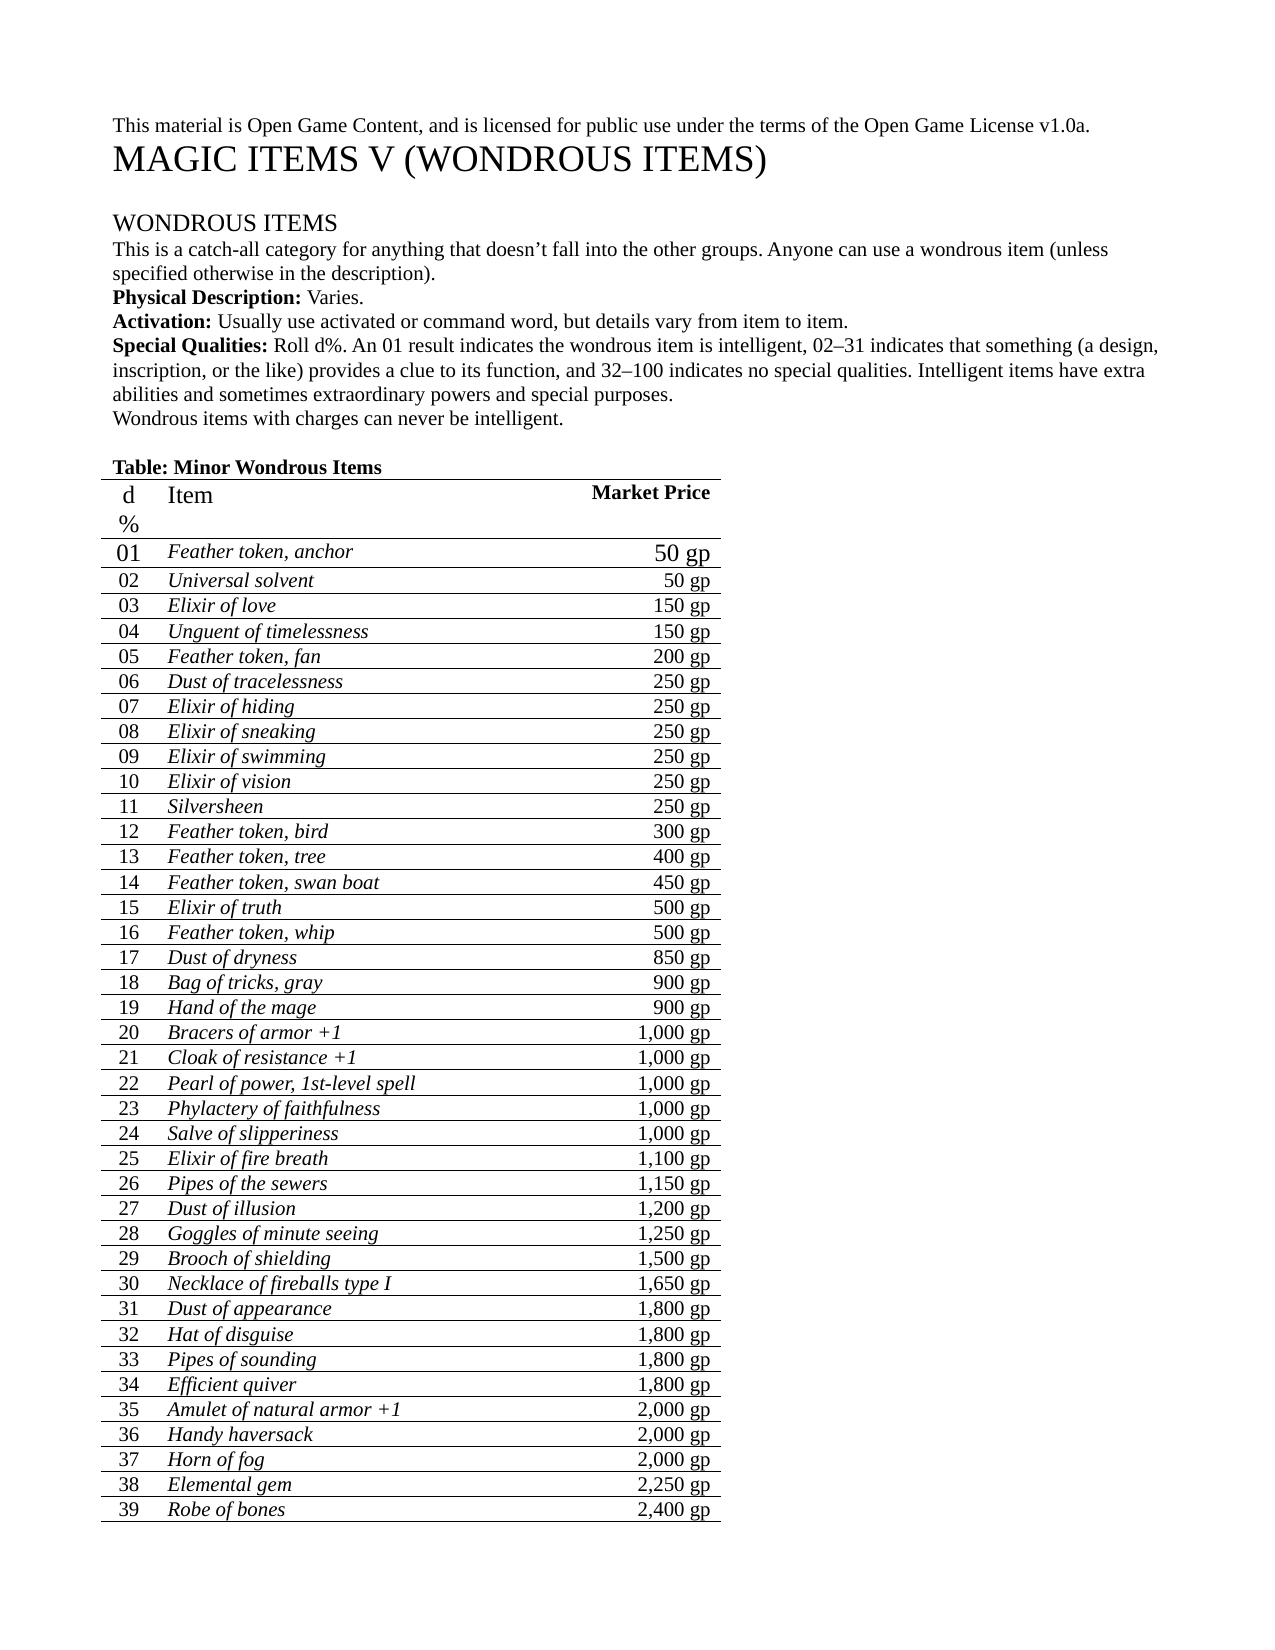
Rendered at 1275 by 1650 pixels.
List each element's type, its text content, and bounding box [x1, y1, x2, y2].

table_cell 250 gp [580, 794, 721, 818]
table_cell 250 gp [580, 669, 721, 693]
table_cell Feather token, swan boat [156, 870, 580, 894]
table_cell Pearl of power, 1st-level spell [156, 1070, 580, 1094]
table_cell Feather token, anchor [156, 539, 580, 567]
table_cell Dust of appearance [156, 1296, 580, 1320]
table_cell Elixir of love [156, 594, 580, 617]
text Physical Description: Varies. [112, 285, 1162, 309]
table_cell Dust of dryness [156, 945, 580, 969]
table_cell 200 gp [580, 644, 721, 668]
table_cell Feather token, bird [156, 819, 580, 843]
table_cell 2,000 gp [580, 1447, 721, 1471]
table_cell 06 [101, 669, 156, 693]
table_cell Item [156, 480, 580, 537]
table_cell Handy haversack [156, 1422, 580, 1446]
table_cell Market Price [580, 480, 721, 537]
table_cell Hand of the mage [156, 995, 580, 1019]
table_cell 11 [101, 794, 156, 818]
table_cell 1,500 gp [580, 1246, 721, 1270]
table_cell 17 [101, 945, 156, 969]
table_cell 27 [101, 1196, 156, 1220]
table_cell 1,000 gp [580, 1121, 721, 1145]
table_cell 22 [101, 1070, 156, 1094]
table_cell 50 gp [580, 568, 721, 592]
table_cell Bracers of armor +1 [156, 1020, 580, 1044]
table_cell 16 [101, 920, 156, 944]
table_cell Pipes of sounding [156, 1347, 580, 1371]
table_cell 2,000 gp [580, 1397, 721, 1421]
table_cell 15 [101, 895, 156, 919]
table_cell 1,100 gp [580, 1146, 721, 1170]
table_cell 39 [101, 1497, 156, 1521]
table_cell Feather token, fan [156, 644, 580, 668]
table_cell Hat of disguise [156, 1321, 580, 1346]
table_cell 35 [101, 1397, 156, 1421]
text Activation: Usually use activated or command word, but details vary from item to item. [112, 309, 1162, 333]
table_cell 2,000 gp [580, 1422, 721, 1446]
table_cell 50 gp [580, 539, 721, 567]
table_cell 1,250 gp [580, 1221, 721, 1245]
table_cell 2,400 gp [580, 1497, 721, 1521]
table_cell 2,250 gp [580, 1472, 721, 1496]
table_cell 24 [101, 1121, 156, 1145]
table_cell 250 gp [580, 769, 721, 793]
table_cell 04 [101, 619, 156, 643]
table_cell Feather token, whip [156, 920, 580, 944]
table_cell 1,650 gp [580, 1271, 721, 1295]
table_cell 05 [101, 644, 156, 668]
table_cell 31 [101, 1296, 156, 1320]
table_cell 19 [101, 995, 156, 1019]
table_cell 25 [101, 1146, 156, 1170]
table_cell 250 gp [580, 744, 721, 768]
table_cell Phylactery of faithfulness [156, 1096, 580, 1119]
table_cell 1,800 gp [580, 1372, 721, 1396]
table_cell Salve of slipperiness [156, 1121, 580, 1145]
table_cell 1,000 gp [580, 1096, 721, 1119]
table_cell Elixir of fire breath [156, 1146, 580, 1170]
table_cell 01 [101, 539, 156, 567]
table_cell 33 [101, 1347, 156, 1371]
table_cell 20 [101, 1020, 156, 1044]
table_cell 150 gp [580, 619, 721, 643]
text Wondrous items with charges can never be intelligent. [112, 406, 1162, 430]
text MAGIC ITEMS V (WONDROUS ITEMS) [112, 137, 1162, 180]
table_cell Amulet of natural armor +1 [156, 1397, 580, 1421]
text This is a catch-all category for anything that doesn’t fall into the other groups. Anyone can use a wondrous item (unless specified otherwise in the description). [112, 237, 1162, 285]
table_cell 1,200 gp [580, 1196, 721, 1220]
table_cell 1,800 gp [580, 1321, 721, 1346]
table_cell Elixir of vision [156, 769, 580, 793]
table_cell 37 [101, 1447, 156, 1471]
table_cell 500 gp [580, 920, 721, 944]
table_cell 900 gp [580, 970, 721, 994]
table_cell Goggles of minute seeing [156, 1221, 580, 1245]
table_cell Dust of tracelessness [156, 669, 580, 693]
table_cell 900 gp [580, 995, 721, 1019]
table_cell 450 gp [580, 870, 721, 894]
table_cell 26 [101, 1171, 156, 1195]
table_cell Bag of tricks, gray [156, 970, 580, 994]
table_cell 30 [101, 1271, 156, 1295]
table_cell 18 [101, 970, 156, 994]
table_cell Robe of bones [156, 1497, 580, 1521]
text This material is Open Game Content, and is licensed for public use under the terms of the Open Game License v1.0a. [112, 112, 1162, 137]
table_cell 250 gp [580, 719, 721, 743]
table_cell 38 [101, 1472, 156, 1496]
table_cell Pipes of the sewers [156, 1171, 580, 1195]
table_cell 08 [101, 719, 156, 743]
table_cell 23 [101, 1096, 156, 1119]
table_cell 10 [101, 769, 156, 793]
table_cell 1,800 gp [580, 1296, 721, 1320]
table_cell 14 [101, 870, 156, 894]
table_cell Dust of illusion [156, 1196, 580, 1220]
table_cell 500 gp [580, 895, 721, 919]
table_cell 36 [101, 1422, 156, 1446]
table_cell 21 [101, 1045, 156, 1069]
table_cell Universal solvent [156, 568, 580, 592]
table_cell Silversheen [156, 794, 580, 818]
table_cell 29 [101, 1246, 156, 1270]
table_header Table: Minor Wondrous Items [101, 455, 721, 479]
table_cell 1,150 gp [580, 1171, 721, 1195]
table_cell 1,000 gp [580, 1070, 721, 1094]
table_cell 07 [101, 694, 156, 718]
table_cell 1,000 gp [580, 1045, 721, 1069]
table_cell Elixir of truth [156, 895, 580, 919]
table_cell 12 [101, 819, 156, 843]
table_cell Brooch of shielding [156, 1246, 580, 1270]
table_cell 250 gp [580, 694, 721, 718]
text Special Qualities: Roll d%. An 01 result indicates the wondrous item is intelligent, 02–31 indicates that something (a design, inscription, or the like) provides a clue to its function, and 32–100 indicates no special qualities. Intelligent items have extra abilities and sometimes extraordinary powers and special purposes. [112, 333, 1162, 406]
table_cell 09 [101, 744, 156, 768]
table_cell Horn of fog [156, 1447, 580, 1471]
table_cell 13 [101, 845, 156, 868]
table_cell 02 [101, 568, 156, 592]
table_cell Elemental gem [156, 1472, 580, 1496]
table_cell Necklace of fireballs type I [156, 1271, 580, 1295]
table_cell Elixir of hiding [156, 694, 580, 718]
table_cell 32 [101, 1321, 156, 1346]
text WONDROUS ITEMS [112, 208, 1162, 237]
table_cell Cloak of resistance +1 [156, 1045, 580, 1069]
table_cell 150 gp [580, 594, 721, 617]
table_cell d% [101, 480, 156, 537]
table_cell Feather token, tree [156, 845, 580, 868]
table_cell 34 [101, 1372, 156, 1396]
table_cell 28 [101, 1221, 156, 1245]
table_cell Unguent of timelessness [156, 619, 580, 643]
table_cell 1,000 gp [580, 1020, 721, 1044]
table_cell Elixir of sneaking [156, 719, 580, 743]
table_cell 400 gp [580, 845, 721, 868]
table_cell 1,800 gp [580, 1347, 721, 1371]
table_cell 300 gp [580, 819, 721, 843]
table_cell Elixir of swimming [156, 744, 580, 768]
table_cell Efficient quiver [156, 1372, 580, 1396]
table_cell 850 gp [580, 945, 721, 969]
table_cell 03 [101, 594, 156, 617]
